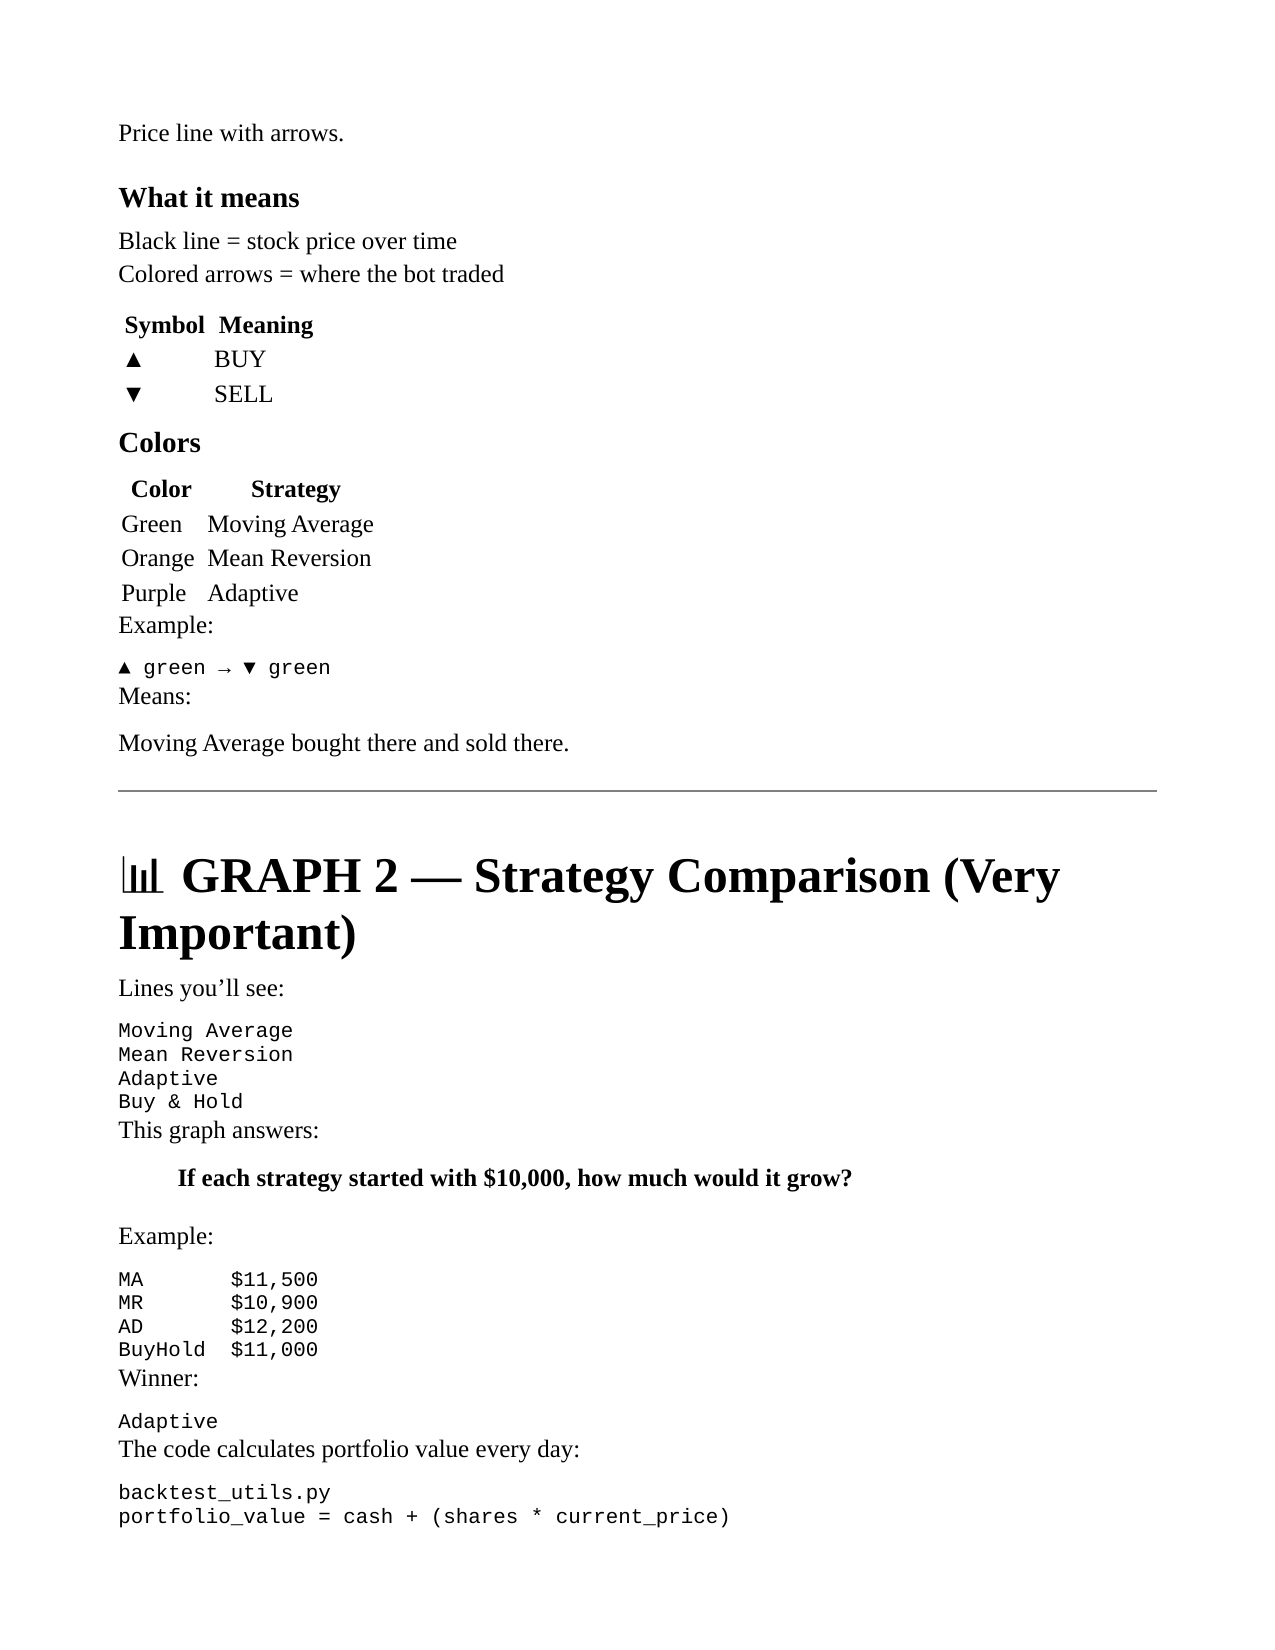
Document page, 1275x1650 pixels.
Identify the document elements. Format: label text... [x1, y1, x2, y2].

text MA $11,500 [118, 1268, 1157, 1292]
text Adaptive [118, 1411, 1157, 1434]
table_cell Green [118, 506, 204, 541]
text AD $12,200 [118, 1316, 1157, 1339]
subtitle What it means [118, 180, 1157, 214]
table_cell BUY [211, 342, 321, 376]
text backtest_utils.py [118, 1482, 1157, 1506]
text Black line = stock price over time Colored arrows = where the bot traded [118, 226, 1157, 288]
text Example: [118, 1221, 1157, 1250]
table_cell Orange [118, 541, 204, 575]
text Moving Average [118, 1021, 1157, 1044]
text This graph answers: [118, 1115, 1157, 1144]
text BuyHold $11,000 [118, 1339, 1157, 1363]
table_cell SELL [211, 376, 321, 411]
text Means: [118, 681, 1157, 710]
text Winner: [118, 1363, 1157, 1392]
table_header Strategy [204, 471, 388, 506]
table_cell Moving Average [204, 506, 388, 541]
table_header Symbol [118, 307, 211, 342]
text Adaptive [118, 1068, 1157, 1091]
table_header Color [118, 471, 204, 506]
text The code calculates portfolio value every day: [118, 1434, 1157, 1463]
text Buy & Hold [118, 1091, 1157, 1115]
table_cell ▲ [118, 342, 211, 376]
text ▲ green → ▼ green [118, 657, 1157, 681]
text Example: [118, 610, 1157, 638]
subtitle 📊 GRAPH 2 — Strategy Comparison (Very Important) [118, 845, 1157, 960]
text Price line with arrows. [118, 118, 1157, 147]
text Moving Average bought there and sold there. [118, 728, 1157, 757]
text portfolio_value = cash + (shares * current_price) [118, 1506, 1157, 1529]
text MR $10,900 [118, 1292, 1157, 1316]
text Mean Reversion [118, 1044, 1157, 1068]
table_cell ▼ [118, 376, 211, 411]
text If each strategy started with $10,000, how much would it grow? [177, 1163, 1098, 1191]
table_header Meaning [211, 307, 321, 342]
table_cell Mean Reversion [204, 541, 388, 575]
table_cell Purple [118, 575, 204, 610]
subtitle Colors [118, 425, 1157, 459]
table_cell Adaptive [204, 575, 388, 610]
text Lines you’ll see: [118, 973, 1157, 1002]
